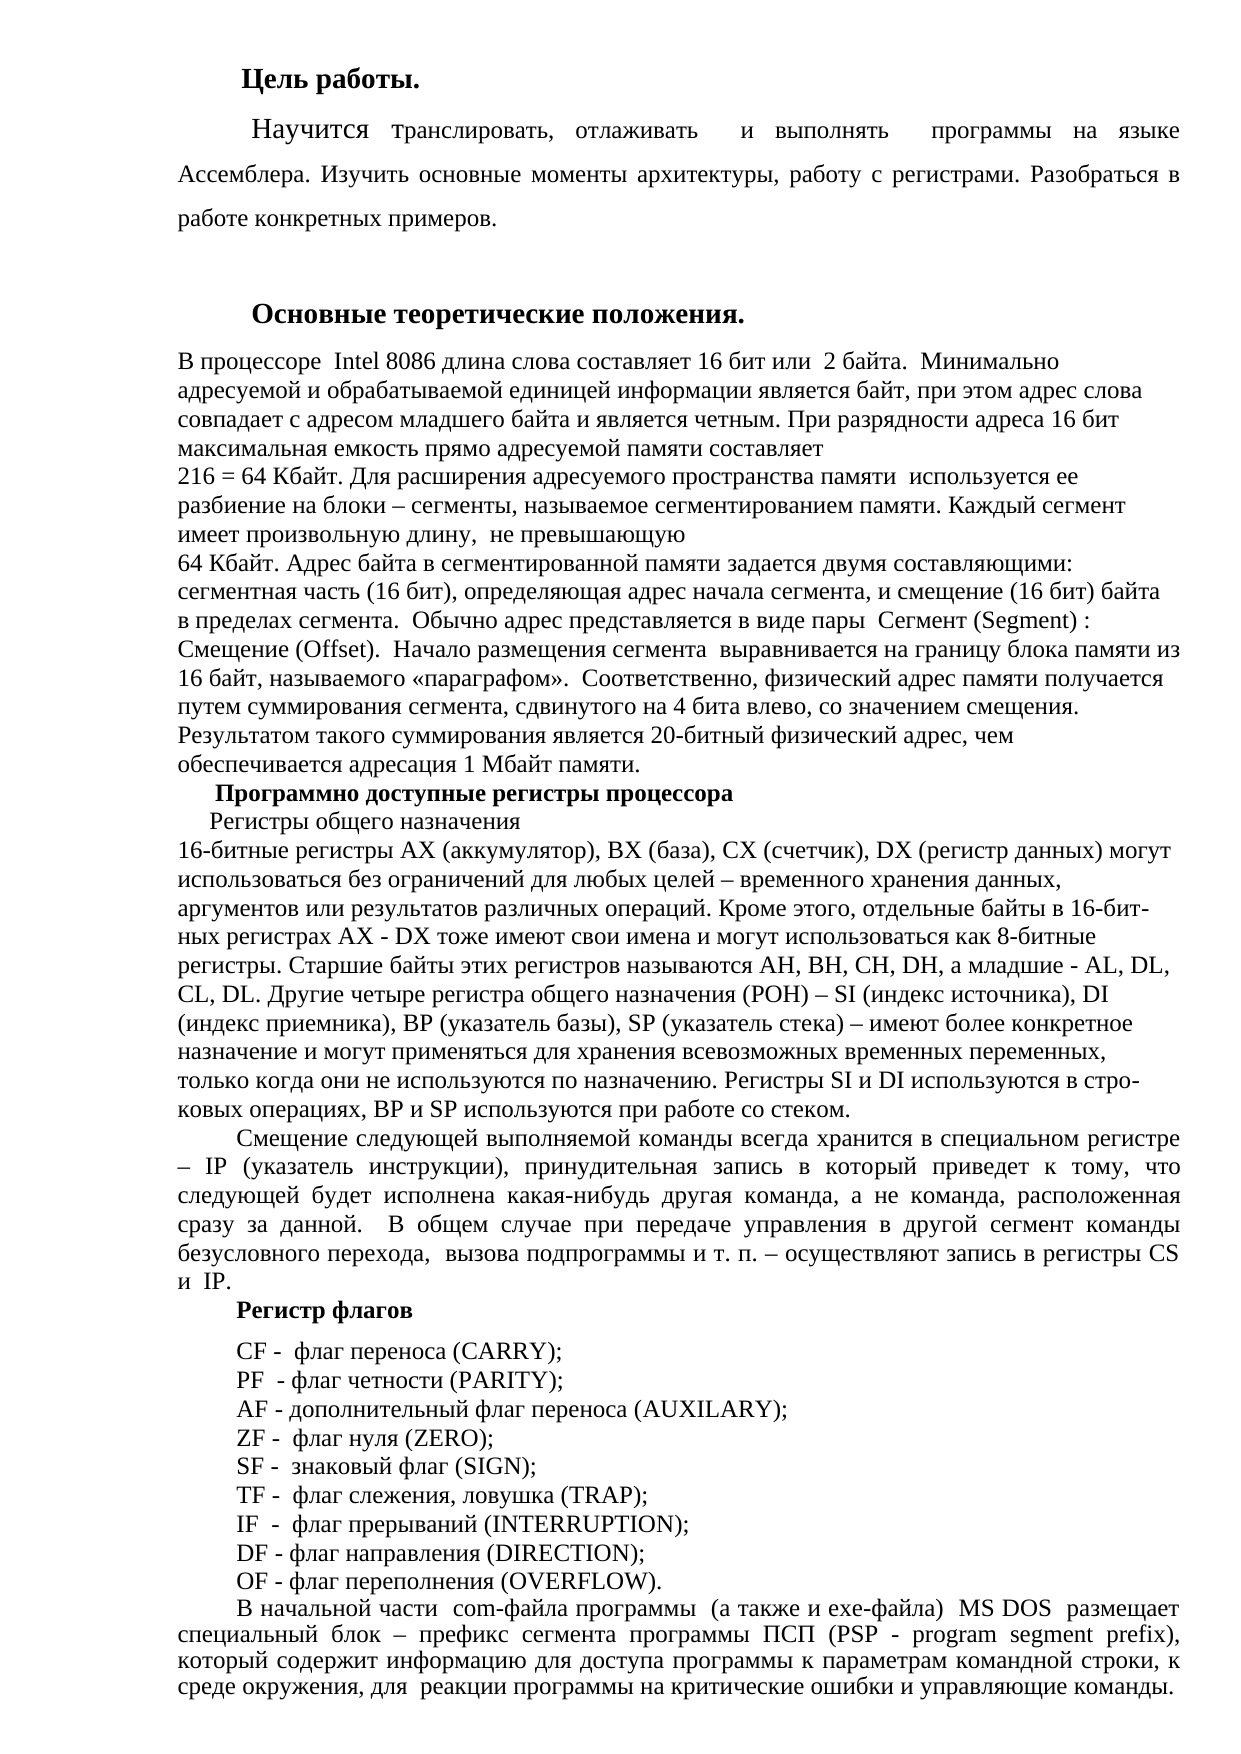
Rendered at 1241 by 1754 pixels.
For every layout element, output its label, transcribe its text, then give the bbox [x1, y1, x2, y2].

text DF - флаг направления (DIRECTION); [177, 1538, 1181, 1566]
text TF - флаг слежения, ловушка (TRAP); [177, 1480, 1181, 1509]
text PF - флаг четности (PARITY); [177, 1365, 1181, 1394]
text Цель работы. [177, 61, 1181, 95]
text SF - знаковый флаг (SIGN); [177, 1451, 1181, 1480]
text CF - флаг переноса (CARRY); [177, 1336, 1181, 1365]
text Регистр флагов [177, 1295, 1181, 1324]
text AF - дополнительный флаг переноса (AUXILARY); [177, 1394, 1181, 1423]
text Регистры общего назначения [177, 806, 1181, 835]
text В процессоре Intel 8086 длина слова составляет 16 бит или 2 байта. Минимально адресуемой и обрабатываемой единицей информации является байт, при этом адрес слова совпадает с адресом младшего байта и является четным. При разрядности адреса 16 бит максимальная емкость прямо адресуемой памяти составляет 216 = 64 Кбайт. Для расширения адресуемого пространства памяти используется ее разбиение на блоки – сегменты, называемое сегментированием памяти. Каждый сегмент имеет произвольную длину, не превышающую 64 Кбайт. Адрес байта в сегментированной памяти задается двумя составляющими: сегментная часть (16 бит), определяющая адрес начала сегмента, и смещение (16 бит) байта в пределах сегмента. Обычно адрес представляется в виде пары Сегмент (Segment) : Смещение (Offset). Начало размещения сегмента выравнивается на границу блока памяти из 16 байт, называемого «параграфом». Соответственно, физический адрес памяти получается путем суммирования сегмента, сдвинутого на 4 бита влево, со значением смещения. Результатом такого суммирования является 20-битный физический адрес, чем обеспечивается адресация 1 Мбайт памяти. [177, 346, 1181, 778]
text Основные теоретические положения. [177, 296, 1181, 329]
subtitle Программно доступные регистры процессора [215, 778, 1181, 806]
text Смещение следующей выполняемой команды всегда хранится в специальном регистре – IP (указатель инструкции), принудительная запись в кото­рый приведет к тому, что следующей будет исполнена какая-ни­будь другая команда, а не команда, расположенная сразу за данной. В общем случае при передаче управления в другой сегмент команды безусловного перехода, вызова подпрограммы и т. п. – осуществляют запись в регистры CS и IP. [177, 1123, 1181, 1295]
text 16-битные регистры АХ (аккумулятор), ВХ (база), СХ (счетчик), DX (регистр данных) могут использоваться без ограничений для любых це­лей – временного хранения данных, аргументов или результатов различ­ных операций. Кроме этого, отдельные байты в 16-бит­ных регистрах АХ - DX тоже имеют свои имена и могут использоваться как 8-битные регистры. Старшие байты этих регистров называются АН, ВН, СН, DH, а младшие - AL, DL, CL, DL. Другие четыре регистра общего назначения (РОН) – SI (индекс источни­ка), DI (индекс приемника), BP (указатель базы), SP (указатель сте­ка) – имеют более конкретное назначение и могут применяться для хра­нения всевозможных временных переменных, только когда они не используются по назначению. Регистры SI и DI используются в стро­ковых операциях, ВР и SP используются при работе со стеком. [177, 835, 1181, 1123]
text OF - флаг переполнения (OVERFLOW). [177, 1566, 1181, 1595]
text В начальной части com-файла программы (а также и exe-файла) MS DOS размещает специальный блок – префикс сегмента программы ПСП (PSP - рrogram segment prefix), который содержит информацию для доступа программы к параметрам командной строки, к среде окружения, для реакции программы на критические ошибки и управляющие команды. [177, 1595, 1181, 1700]
text ZF - флаг нуля (ZERO); [177, 1423, 1181, 1451]
text Научится транслировать, отлаживать и выполнять программы на языке Ассемблера. Изучить основные моменты архитектуры, работу с регистрами. Разобраться в работе конкретных примеров. [177, 112, 1181, 231]
text IF - флаг прерываний (INTERRUPTION); [177, 1509, 1181, 1538]
